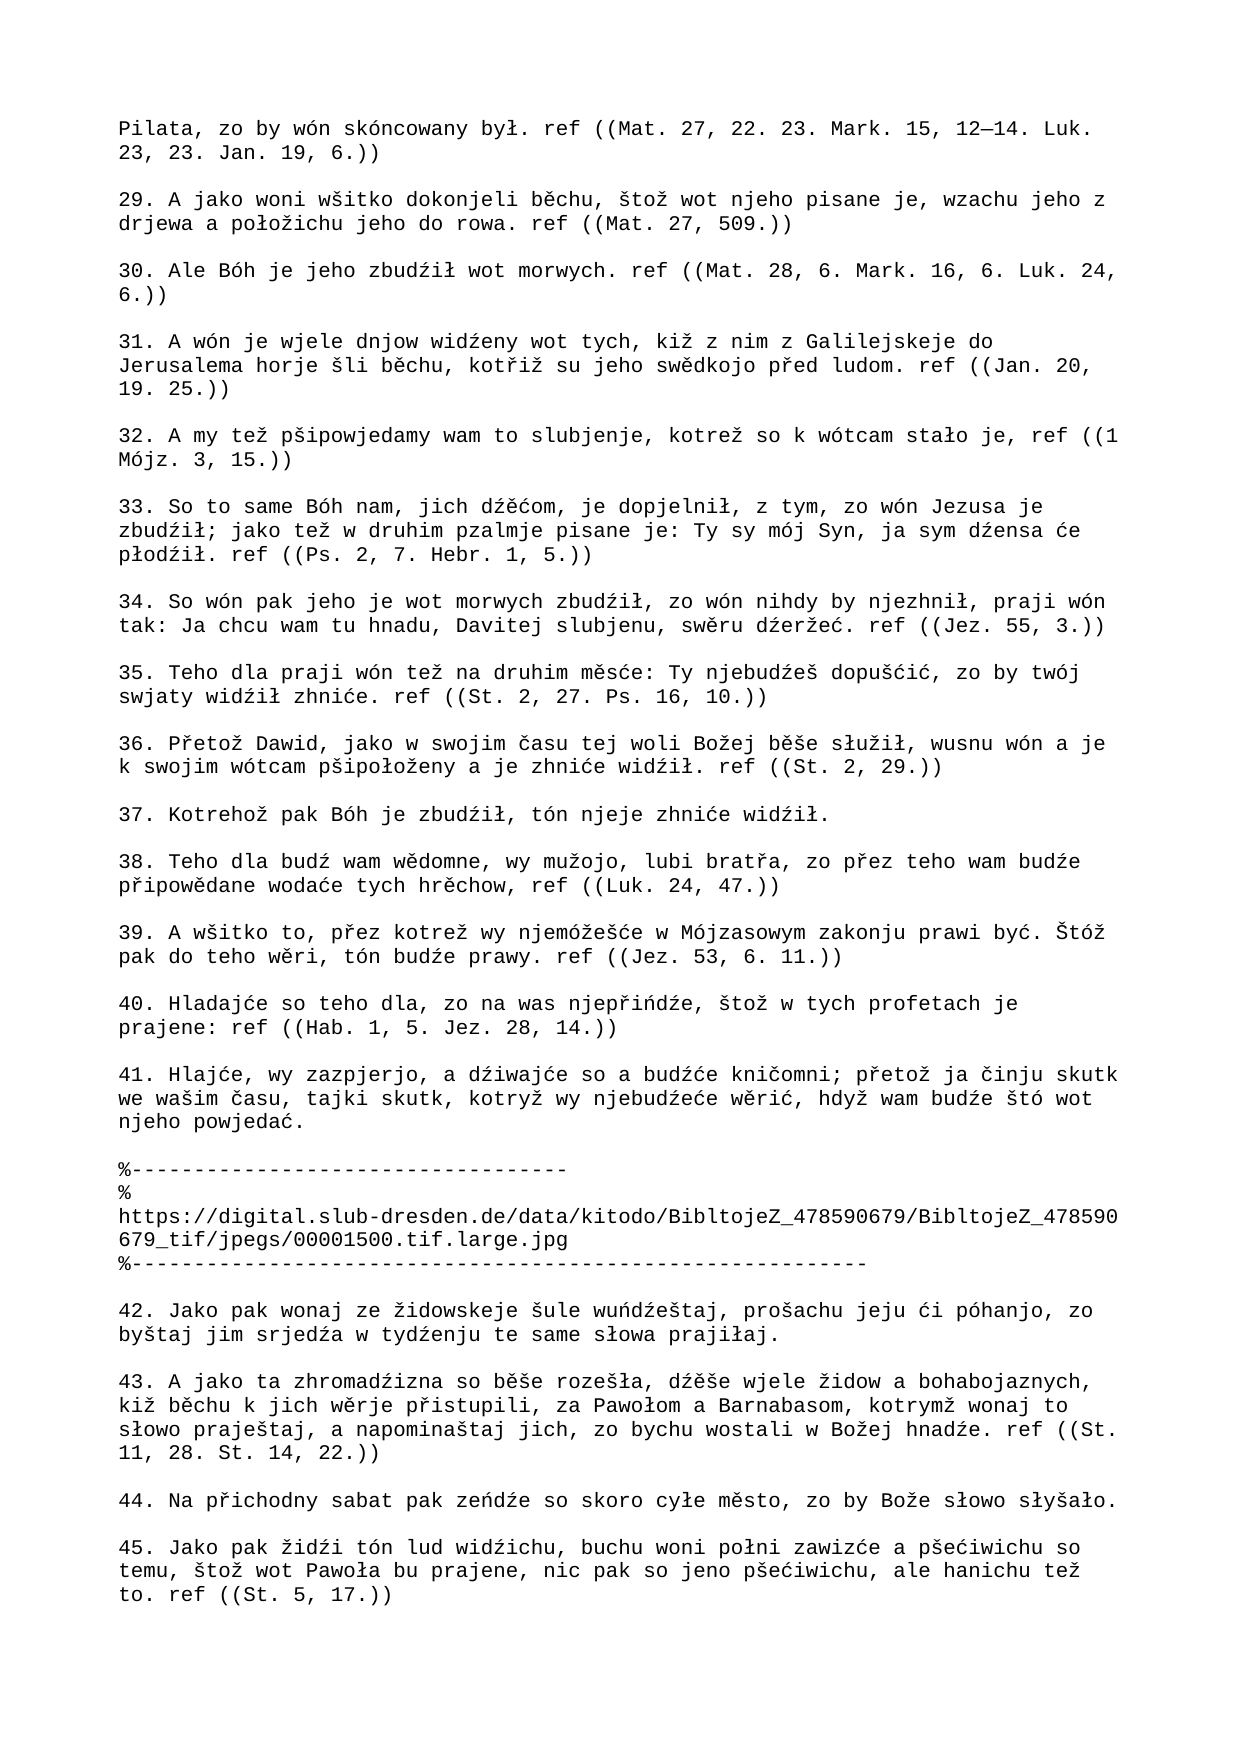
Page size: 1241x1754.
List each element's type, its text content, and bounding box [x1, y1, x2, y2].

text 32. A my tež pšipowjedamy wam to slubjenje, kotrež so k wótcam stało je, ref ((1 Mójz. 3, 15.)) [118, 426, 1122, 473]
text % https://digital.slub-dresden.de/data/kitodo/BibltojeZ_478590679/BibltojeZ_478590679_tif/jpegs/00001500.tif.large.jpg [118, 1182, 1122, 1253]
text 30. Ale Bóh je jeho zbudźił wot morwych. ref ((Mat. 28, 6. Mark. 16, 6. Luk. 24, 6.)) [118, 260, 1122, 307]
text 38. Teho dla budź wam wědomne, wy mužojo, lubi bratřa, zo přez teho wam budźe připowědane wodaće tych hrěchow, ref ((Luk. 24, 47.)) [118, 851, 1122, 898]
text Pilata, zo by wón skóncowany był. ref ((Mat. 27, 22. 23. Mark. 15, 12—14. Luk. 23, 23. Jan. 19, 6.)) [118, 118, 1122, 165]
text 44. Na přichodny sabat pak zeńdźe so skoro cyłe město, zo by Bože słowo słyšało. [118, 1489, 1122, 1513]
text 29. A jako woni wšitko dokonjeli běchu, štož wot njeho pisane je, wzachu jeho z drjewa a połožichu jeho do rowa. ref ((Mat. 27, 509.)) [118, 189, 1122, 236]
text 33. So to same Bóh nam, jich dźěćom, je dopjelnił, z tym, zo wón Jezusa je zbudźił; jako tež w druhim pzalmje pisane je: Ty sy mój Syn, ja sym dźensa će płodźił. ref ((Ps. 2, 7. Hebr. 1, 5.)) [118, 496, 1122, 567]
text %----------------------------------- [118, 1158, 1122, 1182]
text 41. Hlajće, wy zazpjerjo, a dźiwajće so a budźće kničomni; přetož ja činju skutk we wašim času, tajki skutk, kotryž wy njebudźeće wěrić, hdyž wam budźe štó wot njeho powjedać. [118, 1064, 1122, 1135]
text 31. A wón je wjele dnjow widźeny wot tych, kiž z nim z Galilejskeje do Jerusalema horje šli běchu, kotřiž su jeho swědkojo před ludom. ref ((Jan. 20, 19. 25.)) [118, 331, 1122, 402]
text 34. So wón pak jeho je wot morwych zbudźił, zo wón nihdy by njezhnił, praji wón tak: Ja chcu wam tu hnadu, Davitej slubjenu, swěru dźeržeć. ref ((Jez. 55, 3.)) [118, 591, 1122, 638]
text 37. Kotrehož pak Bóh je zbudźił, tón njeje zhniće widźił. [118, 804, 1122, 827]
text 45. Jako pak židźi tón lud widźichu, buchu woni połni zawizće a pšećiwichu so temu, štož wot Pawoła bu prajene, nic pak so jeno pšećiwichu, ale hanichu tež to. ref ((St. 5, 17.)) [118, 1537, 1122, 1608]
text 36. Přetož Dawid, jako w swojim času tej woli Božej běše słužił, wusnu wón a je k swojim wótcam pšipołoženy a je zhniće widźił. ref ((St. 2, 29.)) [118, 733, 1122, 780]
text 42. Jako pak wonaj ze židowskeje šule wuńdźeštaj, prošachu jeju ći póhanjo, zo byštaj jim srjedźa w tydźenju te same słowa prajiłaj. [118, 1300, 1122, 1348]
text 35. Teho dla praji wón tež na druhim měsće: Ty njebudźeš dopušćić, zo by twój swjaty widźił zhniće. ref ((St. 2, 27. Ps. 16, 10.)) [118, 662, 1122, 709]
text %----------------------------------------------------------- [118, 1253, 1122, 1277]
text 39. A wšitko to, přez kotrež wy njemóžešće w Mójzasowym zakonju prawi być. Štóž pak do teho wěri, tón budźe prawy. ref ((Jez. 53, 6. 11.)) [118, 922, 1122, 969]
text 43. A jako ta zhromadźizna so běše rozešła, dźěše wjele židow a bohabojaznych, kiž běchu k jich wěrje přistupili, za Pawołom a Barnabasom, kotrymž wonaj to słowo praještaj, a napominaštaj jich, zo bychu wostali w Božej hnadźe. ref ((St. 11, 28. St. 14, 22.)) [118, 1371, 1122, 1466]
text 40. Hladajće so teho dla, zo na was njepřińdźe, štož w tych profetach je prajene: ref ((Hab. 1, 5. Jez. 28, 14.)) [118, 993, 1122, 1040]
